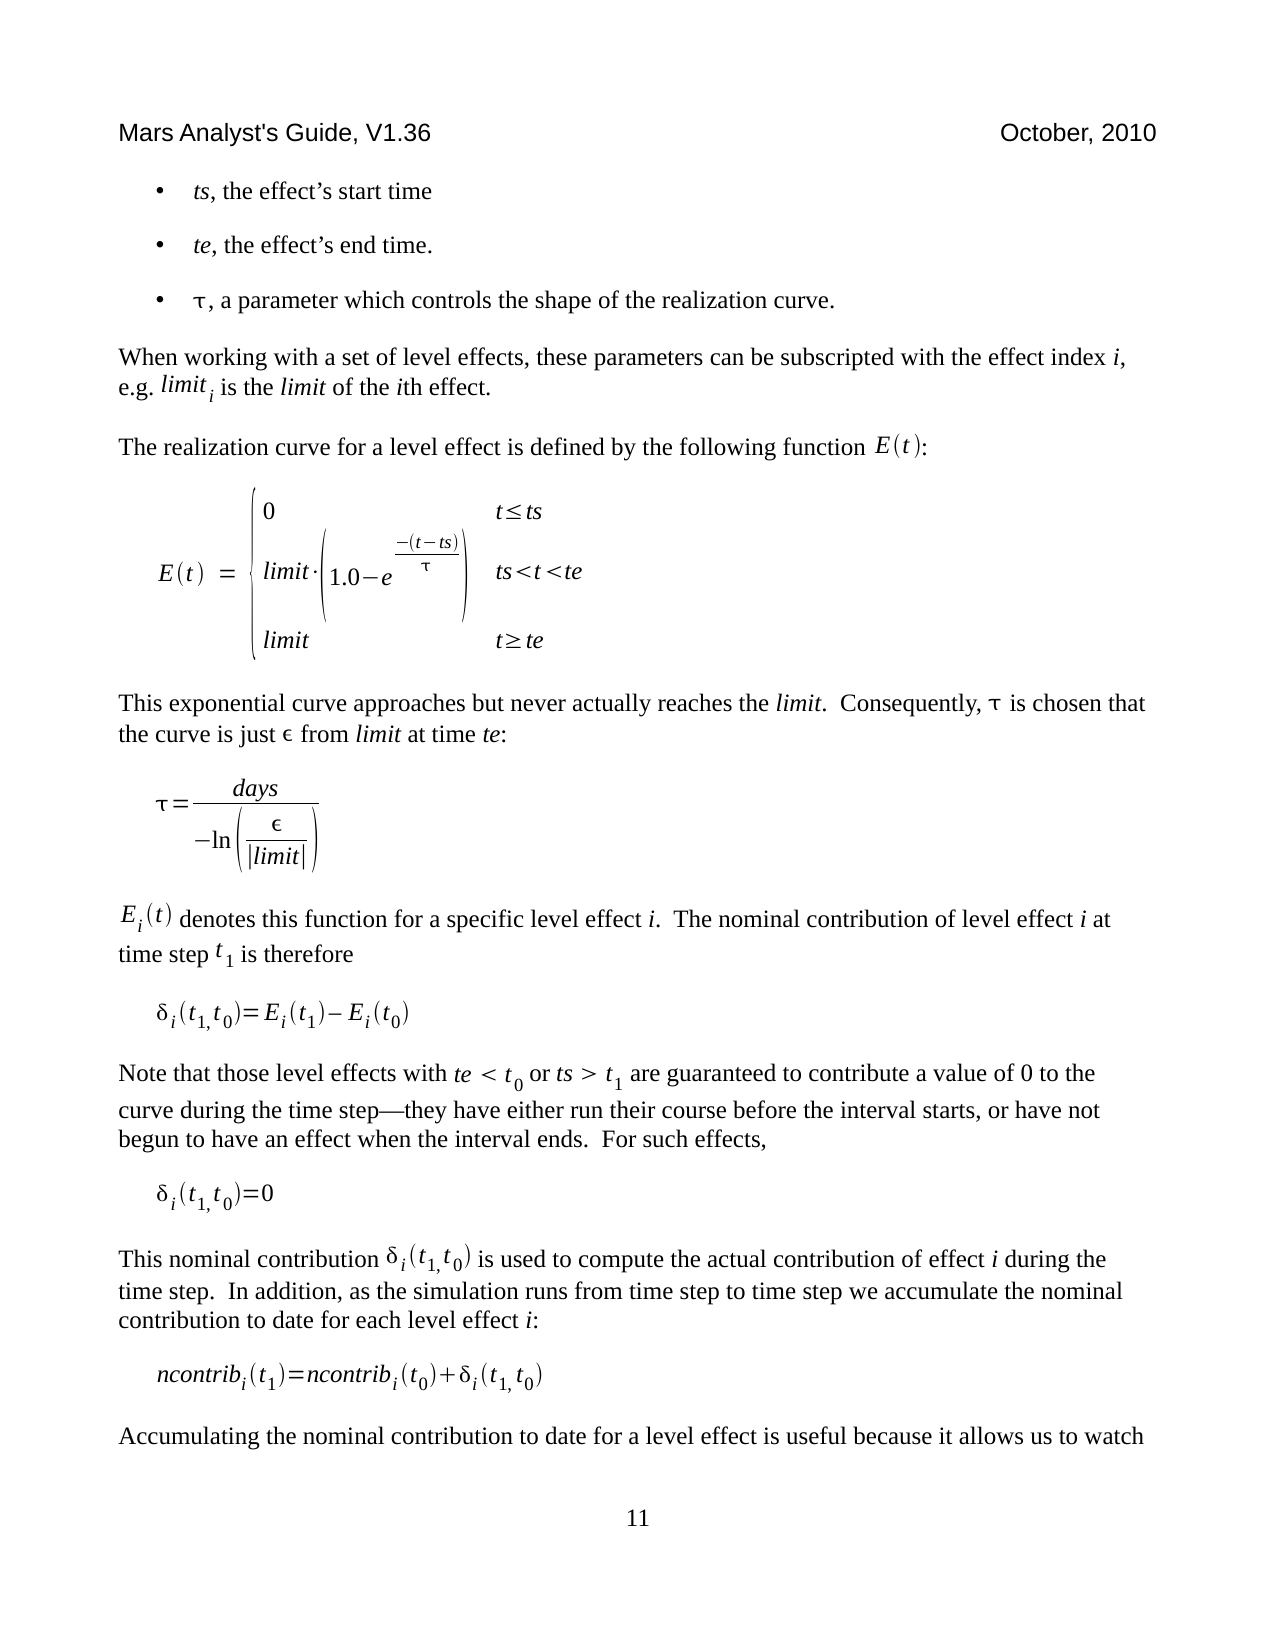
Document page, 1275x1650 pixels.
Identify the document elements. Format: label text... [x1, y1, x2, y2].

text denotes this function for a specific level effect i. The nominal contribution of level effect i at time step is therefore [118, 900, 1157, 971]
text Accumulating the nominal contribution to date for a level effect is useful because it allows us to watch [118, 1421, 1157, 1449]
text Note that those level effects with or are guaranteed to contribute a value of 0 to the curve during the time step—they have either run their course before the interval starts, or have not begun to have an effect when the interval ends. For such effects, [118, 1058, 1157, 1153]
list ts, the effect’s start time [156, 176, 1157, 205]
list , a parameter which controls the shape of the realization curve. [156, 285, 1157, 317]
list te, the effect’s end time. [156, 231, 1157, 259]
text This exponential curve approaches but never actually reaches the limit. Consequently, is chosen that the curve is just from limit at time te: [118, 687, 1157, 748]
text The realization curve for a level effect is defined by the following function : [118, 432, 1157, 461]
text This nominal contribution is used to compute the actual contribution of effect i during the time step. In addition, as the simulation runs from time step to time step we accumulate the nominal contribution to date for each level effect i: [118, 1240, 1157, 1334]
text When working with a set of level effects, these parameters can be subscripted with the effect index i, e.g. is the limit of the ith effect. [118, 342, 1157, 406]
